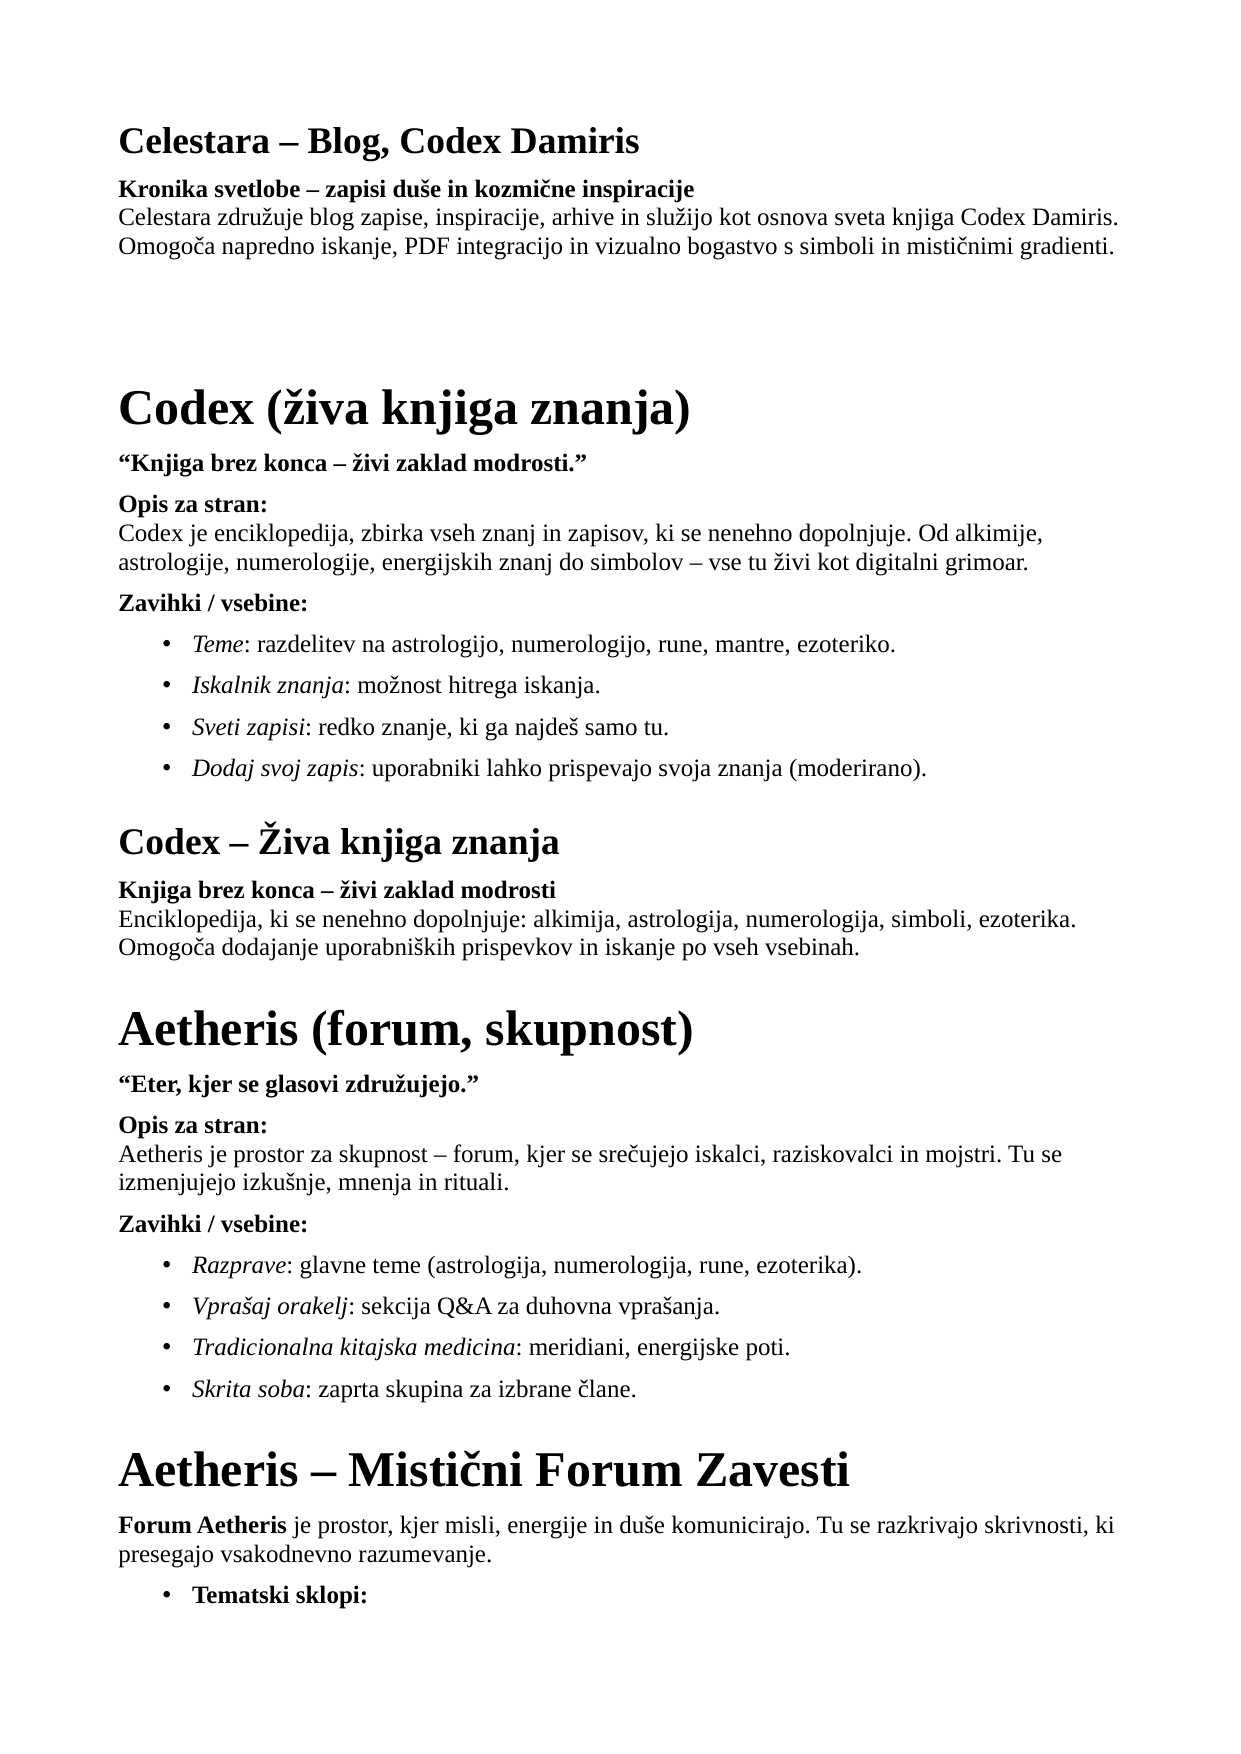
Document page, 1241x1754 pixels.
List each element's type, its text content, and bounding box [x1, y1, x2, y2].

subtitle Celestara – Blog, Codex Damiris [118, 118, 1122, 161]
list Teme: razdelitev na astrologijo, numerologijo, rune, mantre, ezoteriko. [162, 629, 1122, 658]
text Opis za stran: Aetheris je prostor za skupnost – forum, kjer se srečujejo iskalci, raziskovalci in mojstri. Tu se izmenjujejo izkušnje, mnenja in rituali. [118, 1110, 1122, 1196]
text Opis za stran: Codex je enciklopedija, zbirka vseh znanj in zapisov, ki se nenehno dopolnjuje. Od alkimije, astrologije, numerologije, energijskih znanj do simbolov – vse tu živi kot digitalni grimoar. [118, 489, 1122, 576]
subtitle Codex – Živa knjiga znanja [118, 819, 1122, 862]
subtitle Codex (živa knjiga znanja) [118, 378, 1122, 436]
text Kronika svetlobe – zapisi duše in kozmične inspiracije Celestara združuje blog zapise, inspiracije, arhive in služijo kot osnova sveta knjiga Codex Damiris. Omogoča napredno iskanje, PDF integracijo in vizualno bogastvo s simboli in mističnimi gradienti. [118, 174, 1122, 260]
text Zavihki / vsebine: [118, 588, 1122, 617]
subtitle Aetheris (forum, skupnost) [118, 999, 1122, 1056]
list Skrita soba: zaprta skupina za izbrane člane. [162, 1374, 1122, 1402]
list Tradicionalna kitajska medicina: meridiani, energijske poti. [162, 1332, 1122, 1361]
text Forum Aetheris je prostor, kjer misli, energije in duše komunicirajo. Tu se razkrivajo skrivnosti, ki presegajo vsakodnevno razumevanje. [118, 1510, 1122, 1567]
text Zavihki / vsebine: [118, 1209, 1122, 1237]
subtitle Aetheris – Mistični Forum Zavesti [118, 1440, 1122, 1497]
list Sveti zapisi: redko znanje, ki ga najdeš samo tu. [162, 712, 1122, 741]
list Tematski sklopi: [162, 1580, 1122, 1609]
text “Eter, kjer se glasovi združujejo.” [118, 1069, 1122, 1097]
list Dodaj svoj zapis: uporabniki lahko prispevajo svoja znanja (moderirano). [162, 753, 1122, 782]
list Iskalnik znanja: možnost hitrega iskanja. [162, 671, 1122, 699]
text Knjiga brez konca – živi zaklad modrosti Enciklopedija, ki se nenehno dopolnjuje: alkimija, astrologija, numerologija, simboli, ezoterika. Omogoča dodajanje uporabniških prispevkov in iskanje po vseh vsebinah. [118, 875, 1122, 961]
text “Knjiga brez konca – živi zaklad modrosti.” [118, 448, 1122, 477]
list Vprašaj orakelj: sekcija Q&A za duhovna vprašanja. [162, 1291, 1122, 1320]
list Razprave: glavne teme (astrologija, numerologija, rune, ezoterika). [162, 1250, 1122, 1279]
